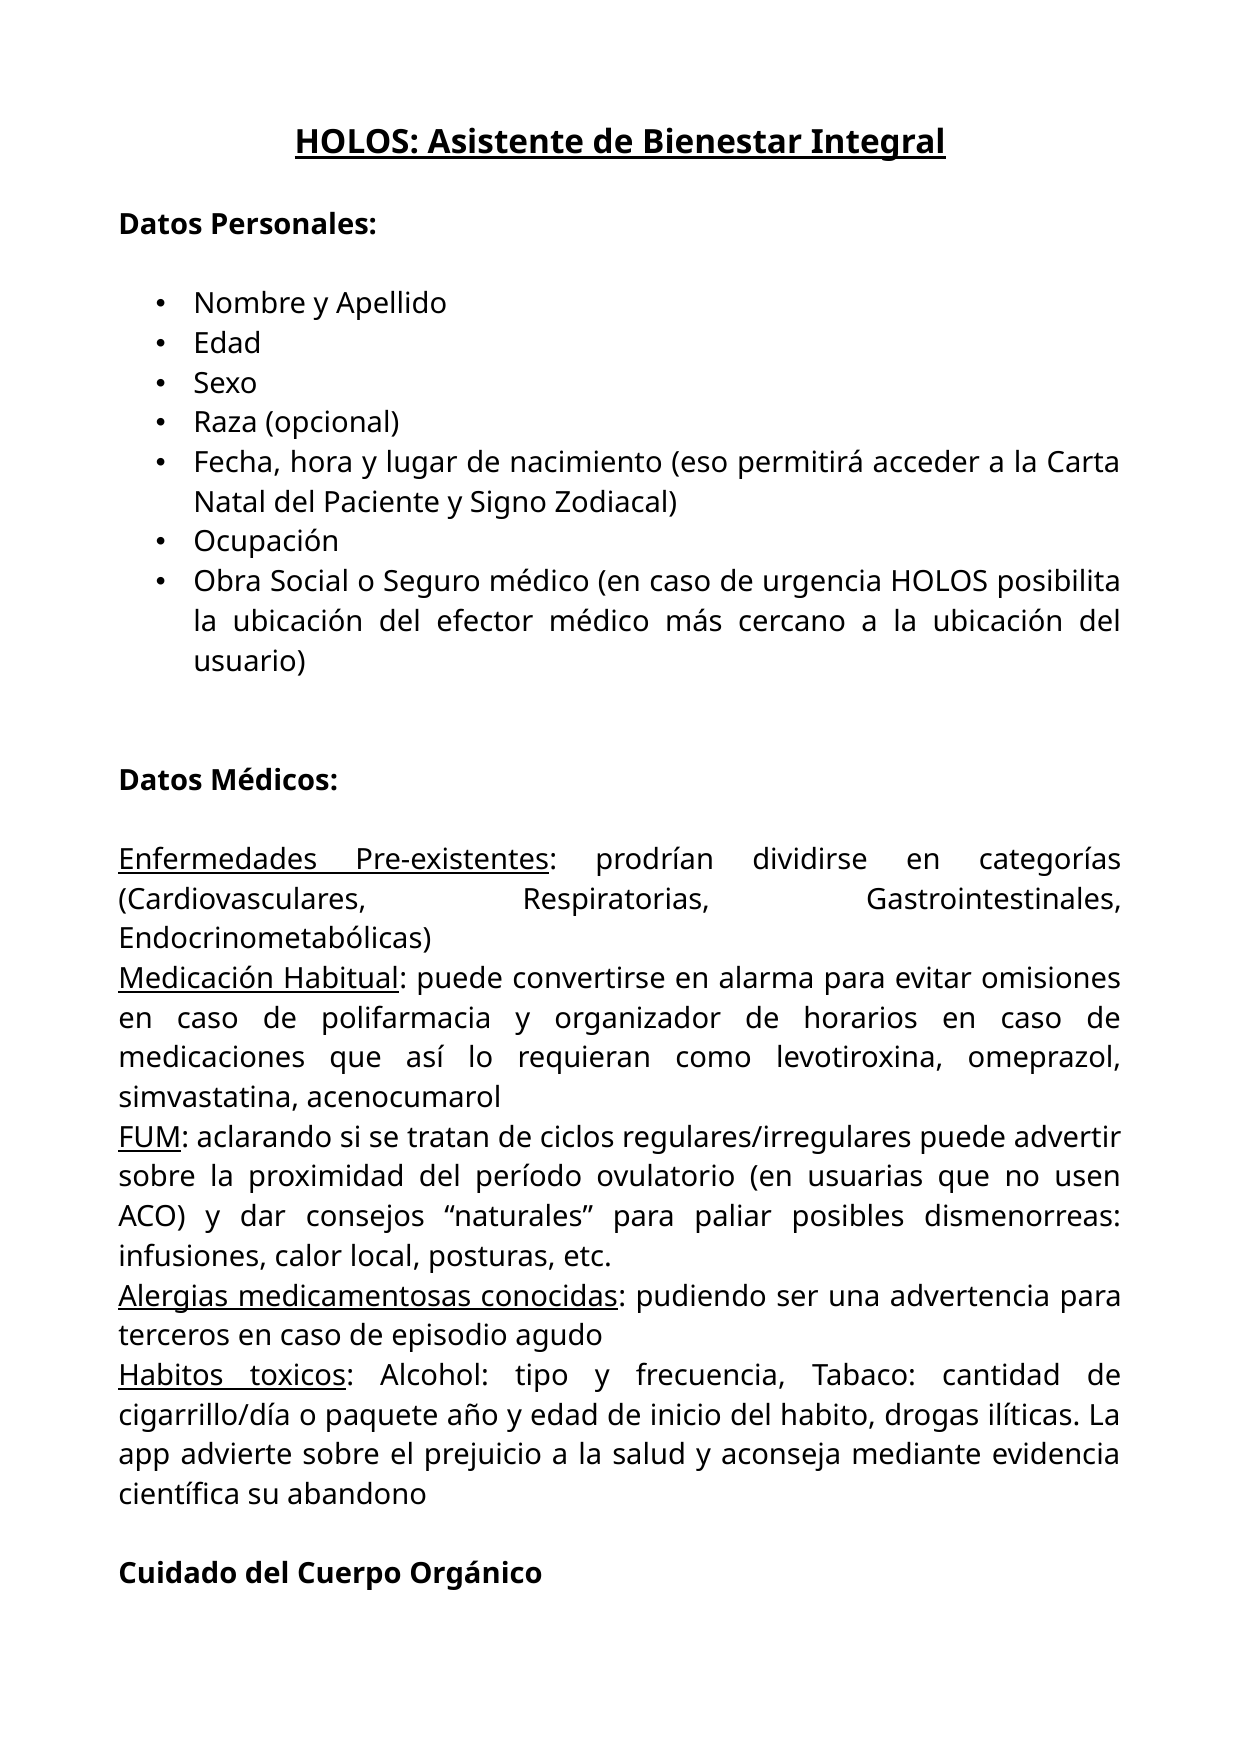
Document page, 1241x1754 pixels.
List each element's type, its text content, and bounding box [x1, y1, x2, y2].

list Ocupación [156, 521, 1122, 560]
text HOLOS: Asistente de Bienestar Integral [118, 118, 1122, 163]
list Obra Social o Seguro médico (en caso de urgencia HOLOS posibilita la ubicación del efector médico más cercano a la ubicación del usuario) [156, 560, 1122, 679]
text Alergias medicamentosas conocidas: pudiendo ser una advertencia para terceros en caso de episodio agudo [118, 1275, 1122, 1354]
list Raza (opcional) [156, 402, 1122, 441]
text Cuidado del Cuerpo Orgánico [118, 1553, 1122, 1592]
text Datos Médicos: [118, 759, 1122, 798]
list Nombre y Apellido [156, 283, 1122, 322]
text Enfermedades Pre-existentes: prodrían dividirse en categorías (Cardiovasculares, Respiratorias, Gastrointestinales, Endocrinometabólicas) [118, 838, 1122, 957]
list Sexo [156, 362, 1122, 402]
list Fecha, hora y lugar de nacimiento (eso permitirá acceder a la Carta Natal del Paciente y Signo Zodiacal) [156, 441, 1122, 521]
text FUM: aclarando si se tratan de ciclos regulares/irregulares puede advertir sobre la proximidad del período ovulatorio (en usuarias que no usen ACO) y dar consejos “naturales” para paliar posibles dismenorreas: infusiones, calor local, posturas, etc. [118, 1116, 1122, 1275]
list Edad [156, 322, 1122, 362]
text Datos Personales: [118, 203, 1122, 243]
text Medicación Habitual: puede convertirse en alarma para evitar omisiones en caso de polifarmacia y organizador de horarios en caso de medicaciones que así lo requieran como levotiroxina, omeprazol, simvastatina, acenocumarol [118, 957, 1122, 1116]
text Habitos toxicos: Alcohol: tipo y frecuencia, Tabaco: cantidad de cigarrillo/día o paquete año y edad de inicio del habito, drogas ilíticas. La app advierte sobre el prejuicio a la salud y aconseja mediante evidencia científica su abandono [118, 1354, 1122, 1513]
